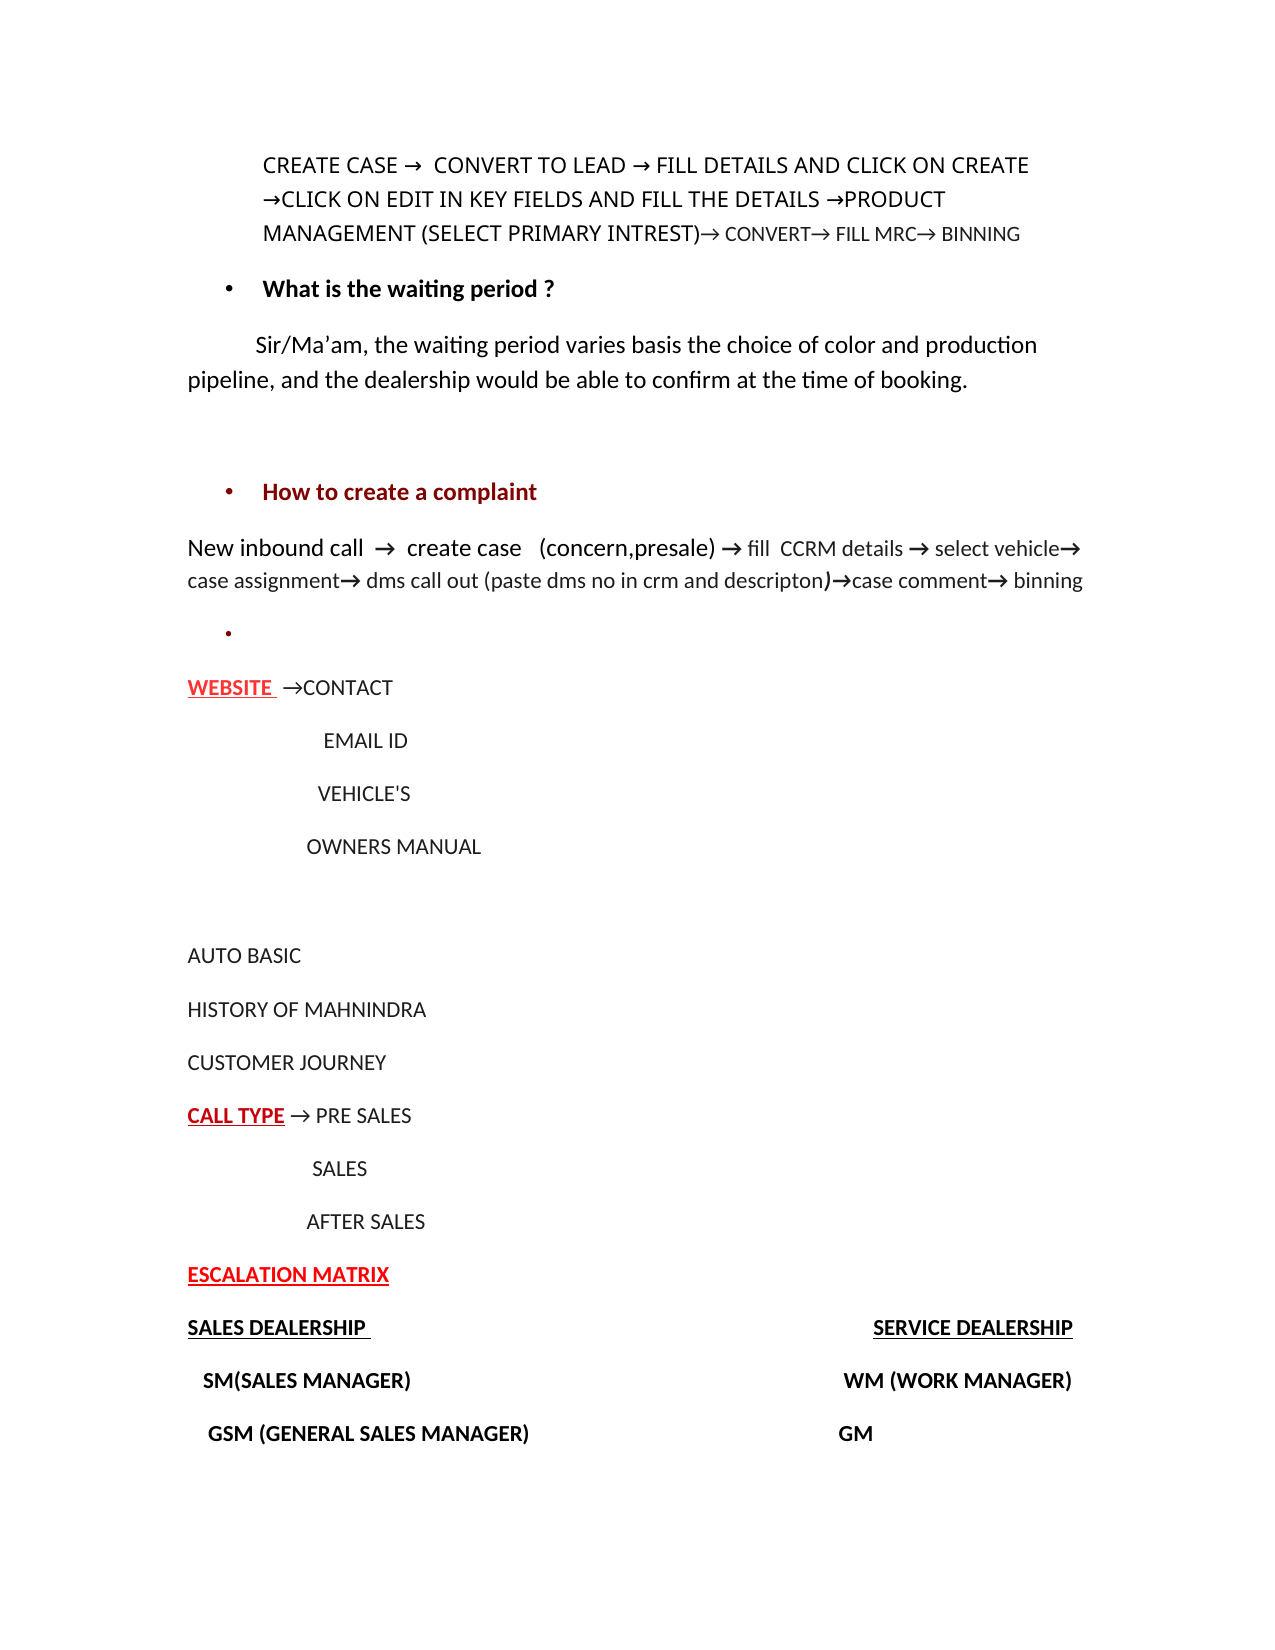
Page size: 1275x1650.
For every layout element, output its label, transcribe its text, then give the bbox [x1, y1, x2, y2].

text HISTORY OF MAHNINDRA [187, 995, 1087, 1023]
text VEHICLE'S [187, 779, 1087, 807]
text CALL TYPE → PRE SALES [187, 1101, 1087, 1129]
text Sir/Ma’am, the waiting period varies basis the choice of color and production pipeline, and the dealership would be able to confirm at the time of booking. [187, 329, 1087, 395]
list CREATE CASE → CONVERT TO LEAD → FILL DETAILS AND CLICK ON CREATE →CLICK ON EDIT IN KEY FIELDS AND FILL THE DETAILS →PRODUCT MANAGEMENT (SELECT PRIMARY INTREST)→ CONVERT→ FILL MRC→ BINNING [225, 150, 1087, 248]
text OWNERS MANUAL [187, 832, 1087, 861]
list How to create a complaint [225, 476, 1087, 506]
list What is the waiting period ? [225, 273, 1087, 304]
text AUTO BASIC [187, 942, 1087, 970]
text New inbound call → create case (concern,presale) → fill CCRM details → select vehicle→ case assignment→ dms call out (paste dms no in crm and descripton)→case comment→ binning [187, 532, 1087, 594]
text SALES DEALERSHIP SERVICE DEALERSHIP [187, 1313, 1087, 1341]
text ESCALATION MATRIX [187, 1260, 1087, 1288]
text SM(SALES MANAGER) WM (WORK MANAGER) [187, 1366, 1087, 1394]
text AFTER SALES [187, 1207, 1087, 1235]
text SALES [187, 1154, 1087, 1182]
text WEBSITE →CONTACT [187, 673, 1087, 701]
text GSM (GENERAL SALES MANAGER) GM [187, 1419, 1087, 1447]
text EMAIL ID [187, 726, 1087, 754]
text CUSTOMER JOURNEY [187, 1048, 1087, 1076]
